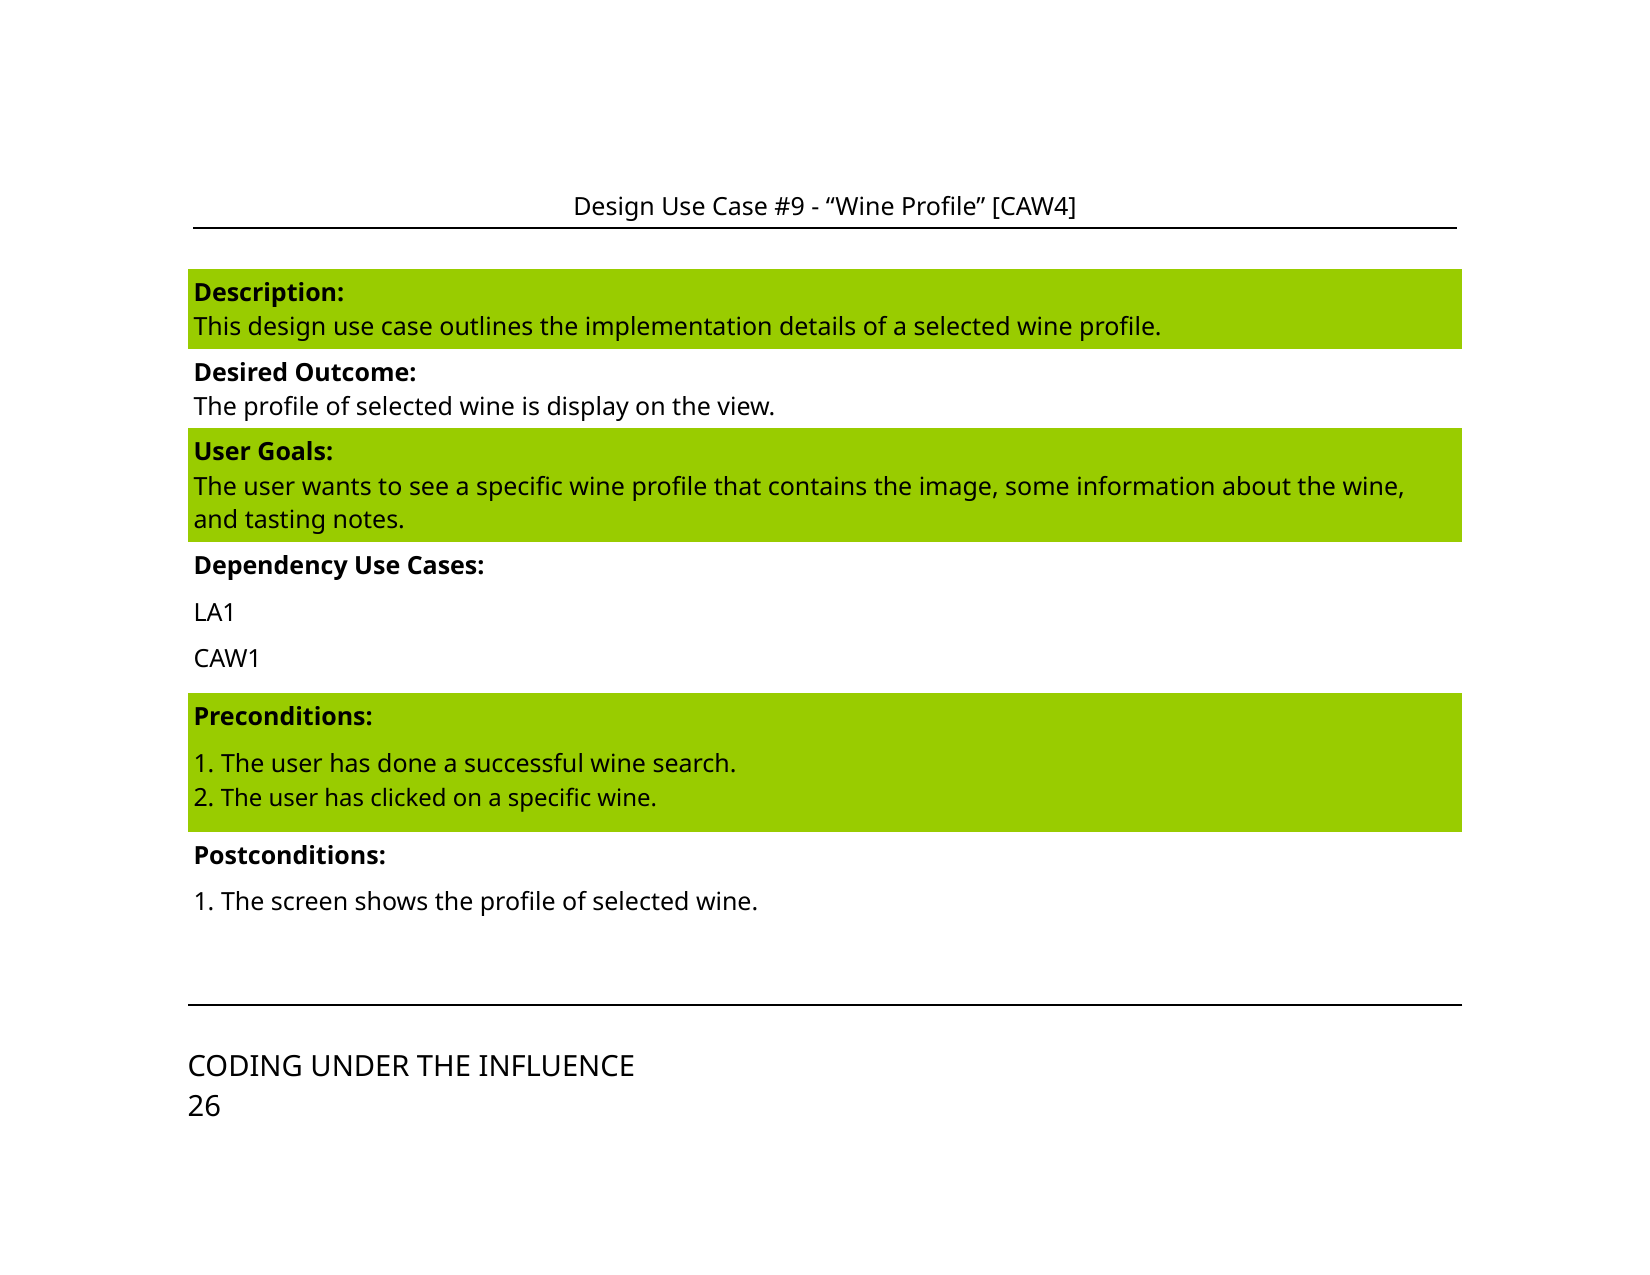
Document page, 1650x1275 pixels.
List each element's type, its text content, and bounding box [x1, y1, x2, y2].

table_header Design Use Case #9 - “Wine Profile” [CAW4] [188, 179, 1462, 269]
table_cell Dependency Use Cases: LA1 CAW1 [188, 542, 1462, 693]
table_cell Preconditions: 1. The user has done a successful wine search. 2. The user has clicked on a specific wine. [188, 693, 1462, 832]
table_cell Description: This design use case outlines the implementation details of a selected wine profile. [188, 269, 1462, 349]
table_cell Postconditions: 1. The screen shows the profile of selected wine. [188, 832, 1462, 924]
table_cell User Goals: The user wants to see a specific wine profile that contains the image, some information about the wine, and tasting notes. [188, 428, 1462, 542]
table_cell Desired Outcome: The profile of selected wine is display on the view. [188, 349, 1462, 428]
